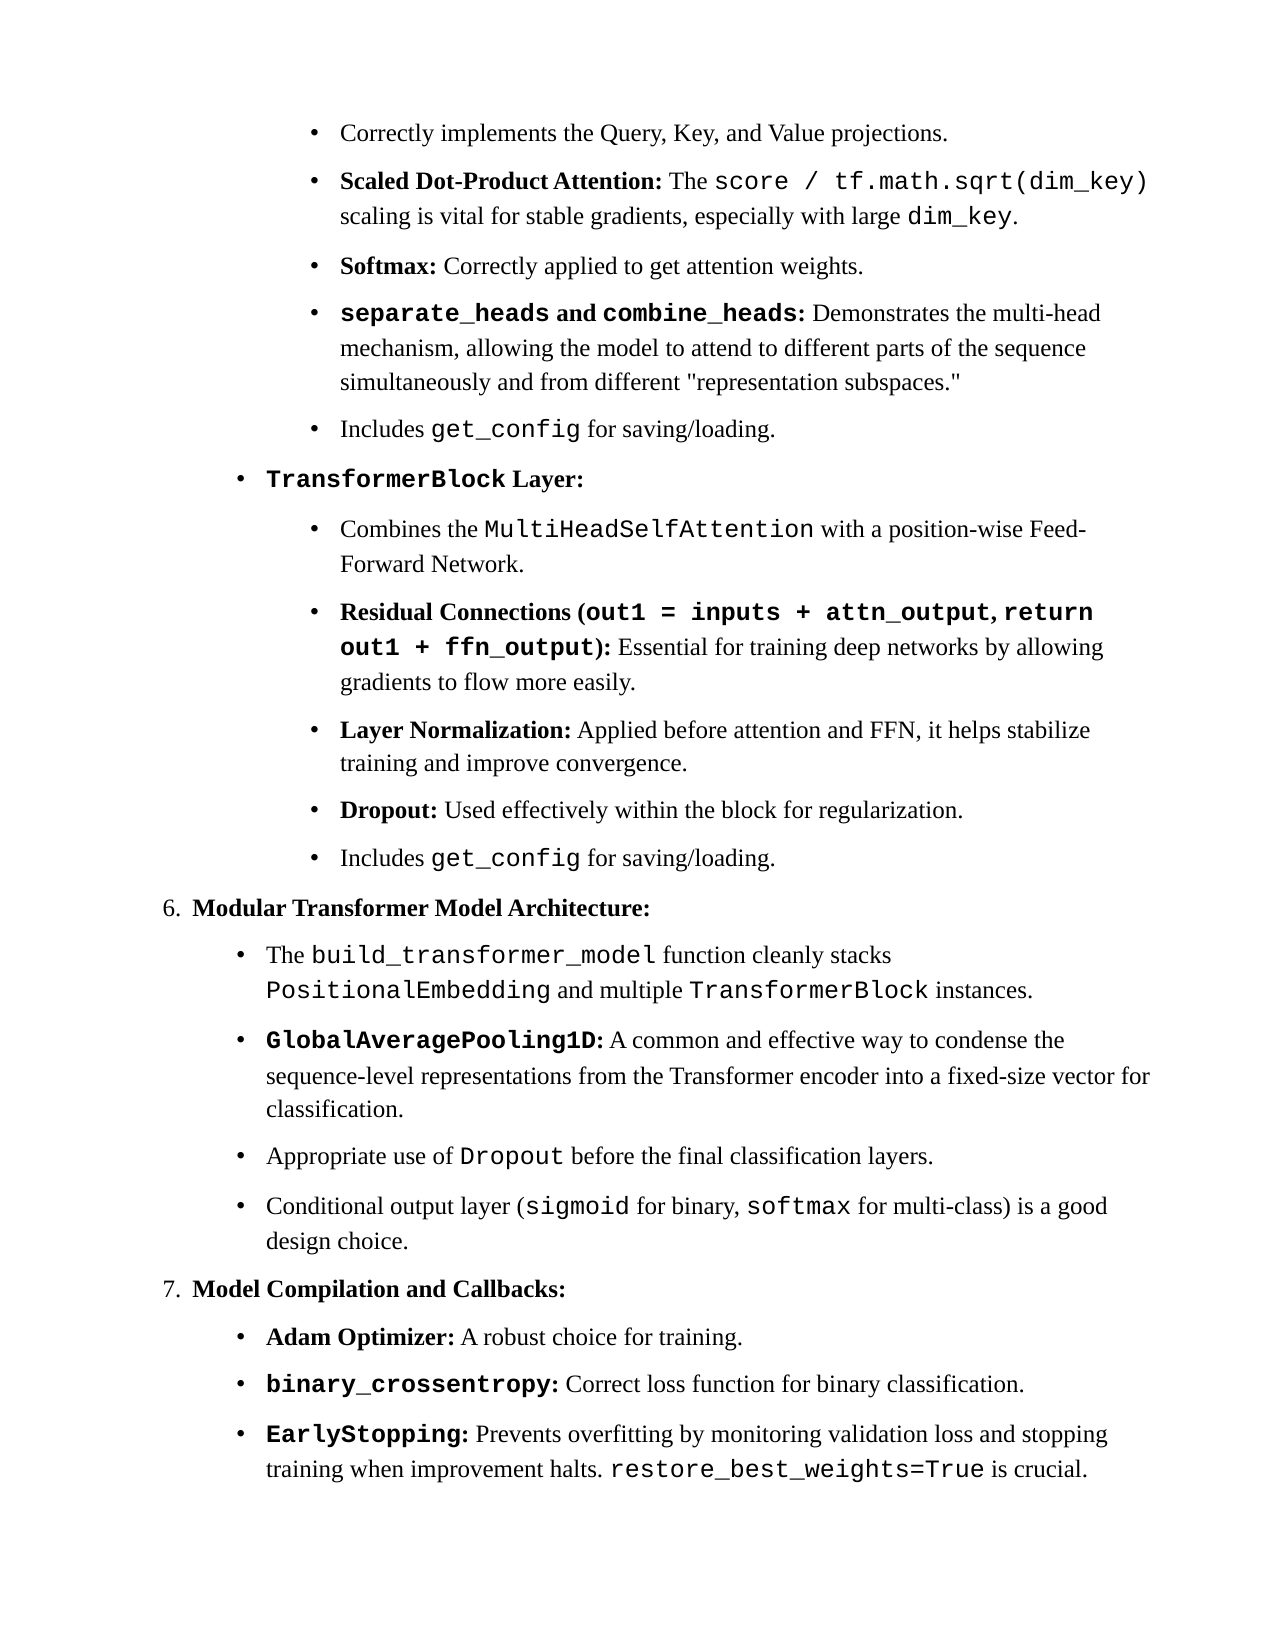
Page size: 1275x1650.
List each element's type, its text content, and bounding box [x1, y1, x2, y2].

list binary_crossentropy: Correct loss function for binary classification. [236, 1369, 1157, 1400]
list Conditional output layer (sigmoid for binary, softmax for multi-class) is a good design choice. [236, 1191, 1157, 1255]
list TransformerBlock Layer: [236, 464, 1157, 495]
list GlobalAveragePooling1D: A common and effective way to condense the sequence-level representations from the Transformer encoder into a fixed-size vector for classification. [236, 1026, 1157, 1122]
list Adam Optimizer: A robust choice for training. [236, 1322, 1157, 1350]
list Model Compilation and Callbacks: [162, 1274, 1157, 1303]
list Correctly implements the Query, Key, and Value projections. [310, 118, 1157, 147]
list Includes get_config for saving/loading. [310, 414, 1157, 445]
list Includes get_config for saving/loading. [310, 843, 1157, 874]
list Appropriate use of Dropout before the final classification layers. [236, 1141, 1157, 1172]
list Softmax: Correctly applied to get attention weights. [310, 251, 1157, 279]
list separate_heads and combine_heads: Demonstrates the multi-head mechanism, allowing the model to attend to different parts of the sequence simultaneously and from different "representation subspaces." [310, 298, 1157, 395]
list Dropout: Used effectively within the block for regularization. [310, 795, 1157, 824]
list The build_transformer_model function cleanly stacks PositionalEmbedding and multiple TransformerBlock instances. [236, 941, 1157, 1006]
list Residual Connections (out1 = inputs + attn_output, return out1 + ffn_output): Essential for training deep networks by allowing gradients to flow more easily. [310, 597, 1157, 696]
list Scaled Dot-Product Attention: The score / tf.math.sqrt(dim_key) scaling is vital for stable gradients, especially with large dim_key. [310, 166, 1157, 232]
list Layer Normalization: Applied before attention and FFN, it helps stabilize training and improve convergence. [310, 715, 1157, 776]
list Combines the MultiHeadSelfAttention with a position-wise Feed-Forward Network. [310, 514, 1157, 578]
list Modular Transformer Model Architecture: [162, 893, 1157, 922]
list EarlyStopping: Prevents overfitting by monitoring validation loss and stopping training when improvement halts. restore_best_weights=True is crucial. [236, 1419, 1157, 1485]
